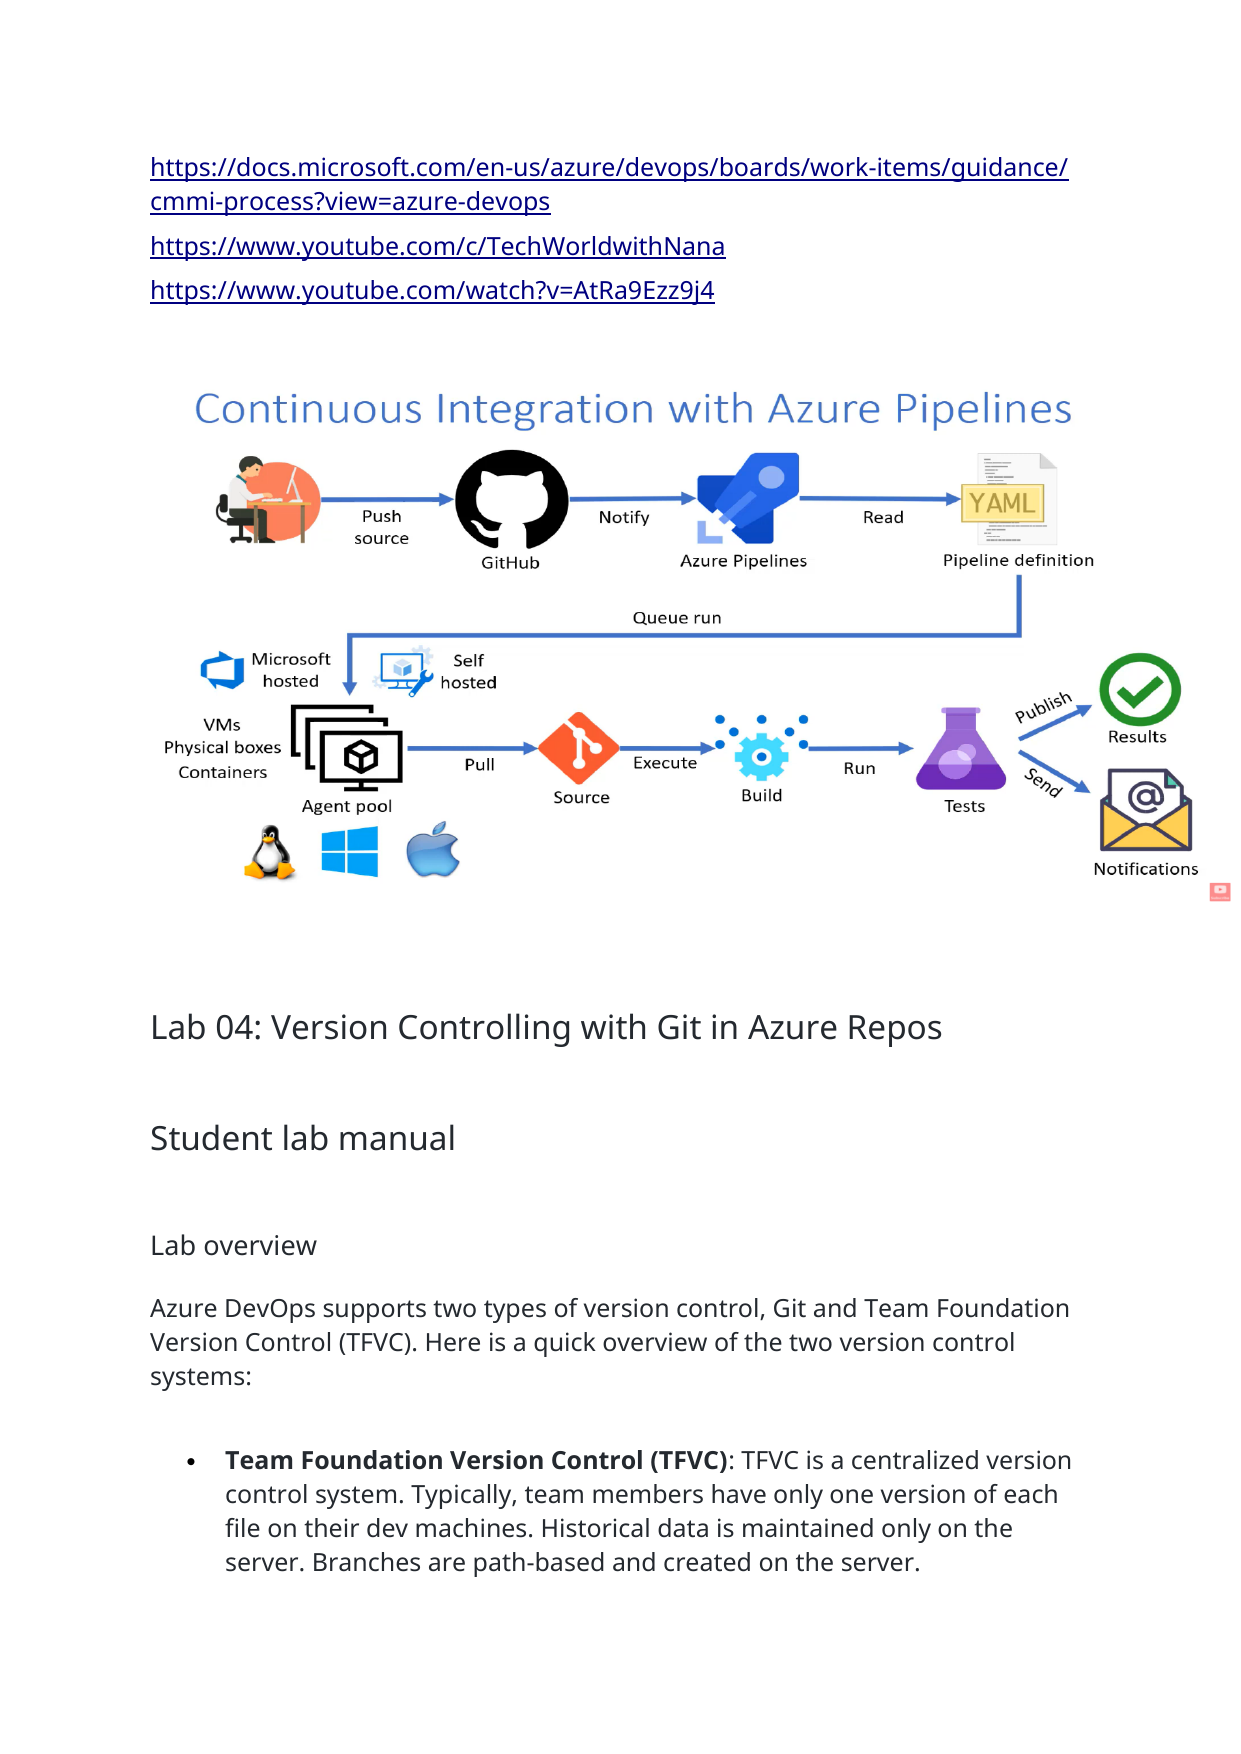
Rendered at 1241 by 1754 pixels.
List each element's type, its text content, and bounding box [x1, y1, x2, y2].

text https://docs.microsoft.com/en-us/azure/devops/boards/work-items/guidance/cmmi-process?view=azure-devops [150, 150, 1090, 218]
subtitle Lab overview [150, 1226, 1090, 1263]
subtitle Lab 04: Version Controlling with Git in Azure Repos [150, 1004, 1090, 1049]
list Team Foundation Version Control (TFVC): TFVC is a centralized version control system. Typically, team members have only one version of each file on their dev machines. Historical data is maintained only on the server. Branches are path-based and created on the server. [187, 1442, 1090, 1579]
subtitle Student lab manual [150, 1115, 1090, 1160]
text https://www.youtube.com/c/TechWorldwithNana [150, 228, 1090, 263]
text Azure DevOps supports two types of version control, Git and Team Foundation Version Control (TFVC). Here is a quick overview of the two version control systems: [150, 1290, 1090, 1392]
text https://www.youtube.com/watch?v=AtRa9Ezz9j4 [150, 273, 1090, 307]
